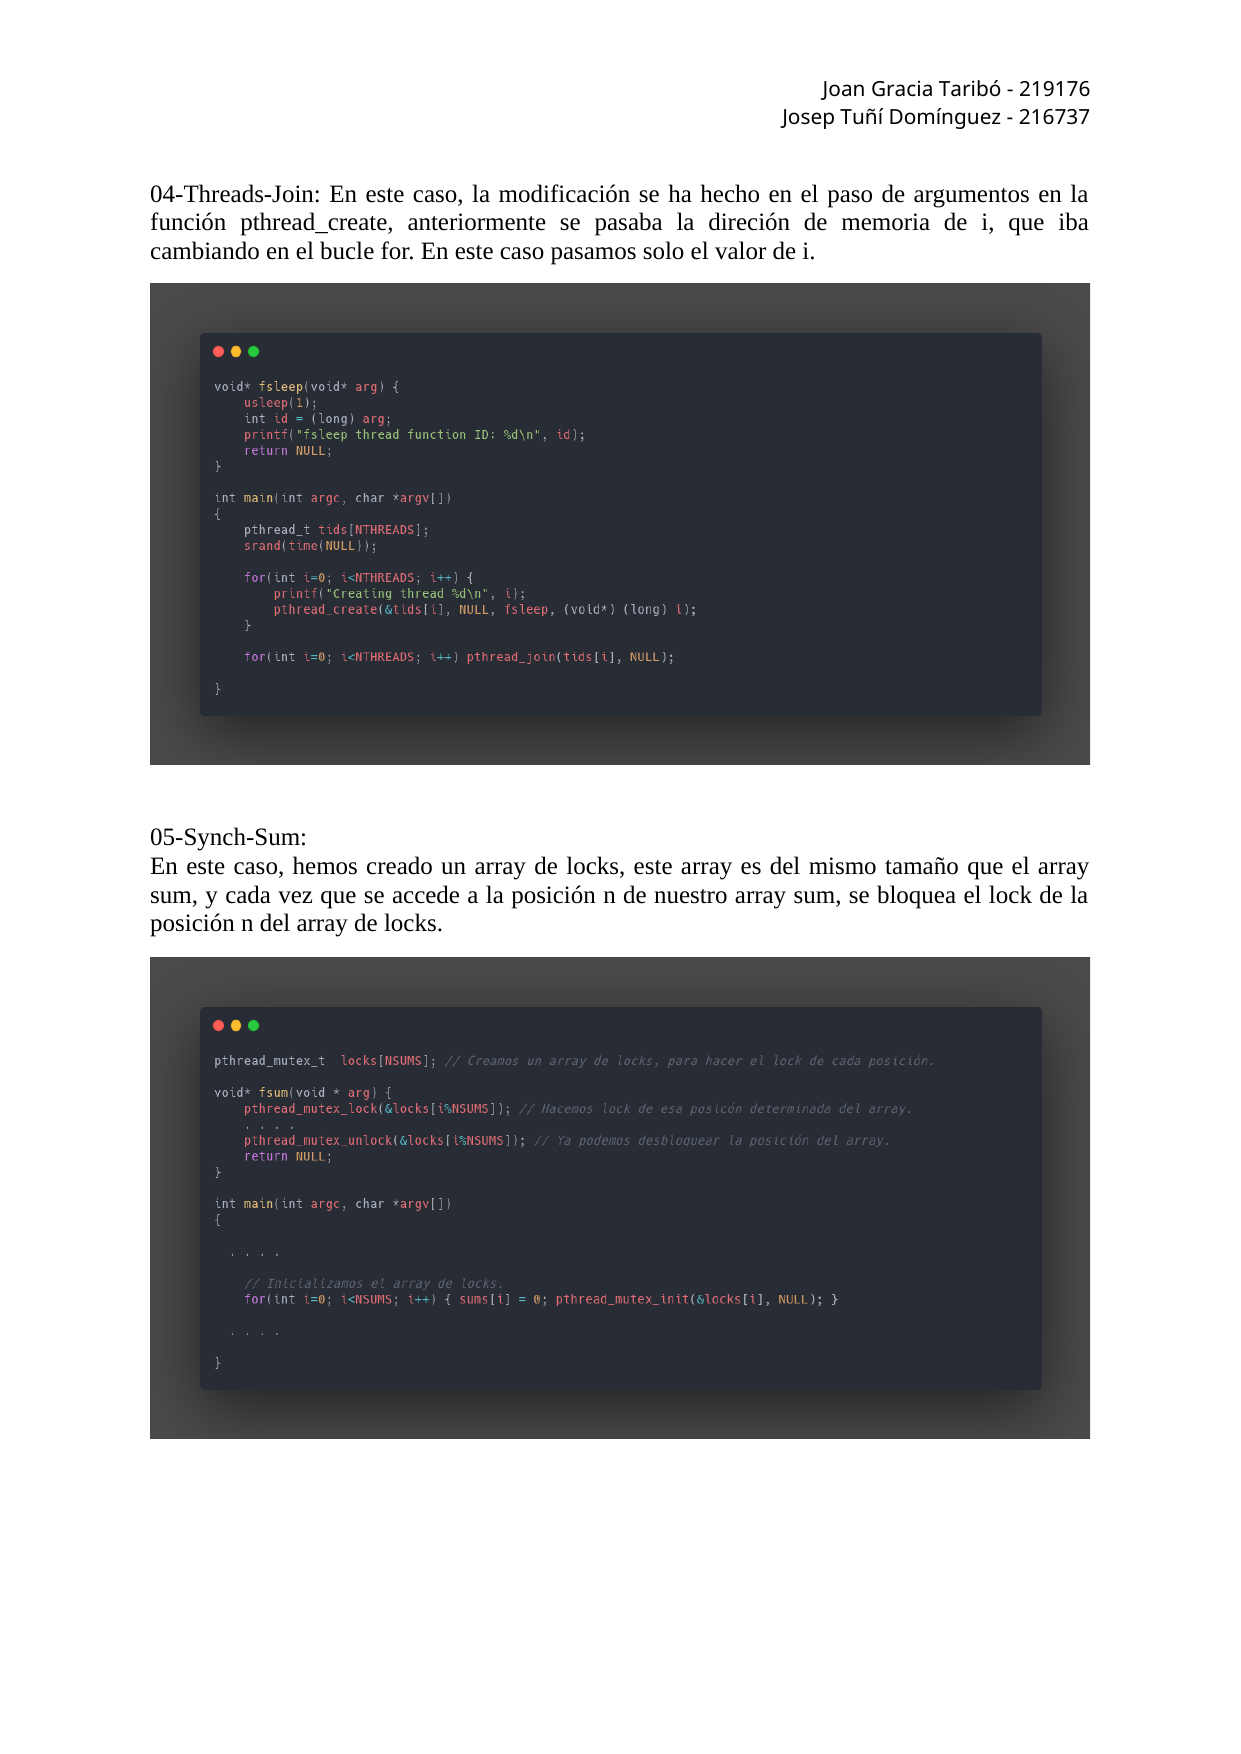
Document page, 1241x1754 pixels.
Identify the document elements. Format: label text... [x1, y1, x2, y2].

text En este caso, hemos creado un array de locks, este array es del mismo tamaño que el array sum, y cada vez que se accede a la posición n de nuestro array sum, se bloquea el lock de la posición n del array de locks. [150, 851, 1090, 937]
picture [150, 283, 1091, 765]
picture [150, 957, 1091, 1439]
text 04-Threads-Join: En este caso, la modificación se ha hecho en el paso de argumentos en la función pthread_create, anteriormente se pasaba la direción de memoria de i, que iba cambiando en el bucle for. En este caso pasamos solo el valor de i. [150, 179, 1090, 265]
text 05-Synch-Sum: [150, 822, 1090, 851]
